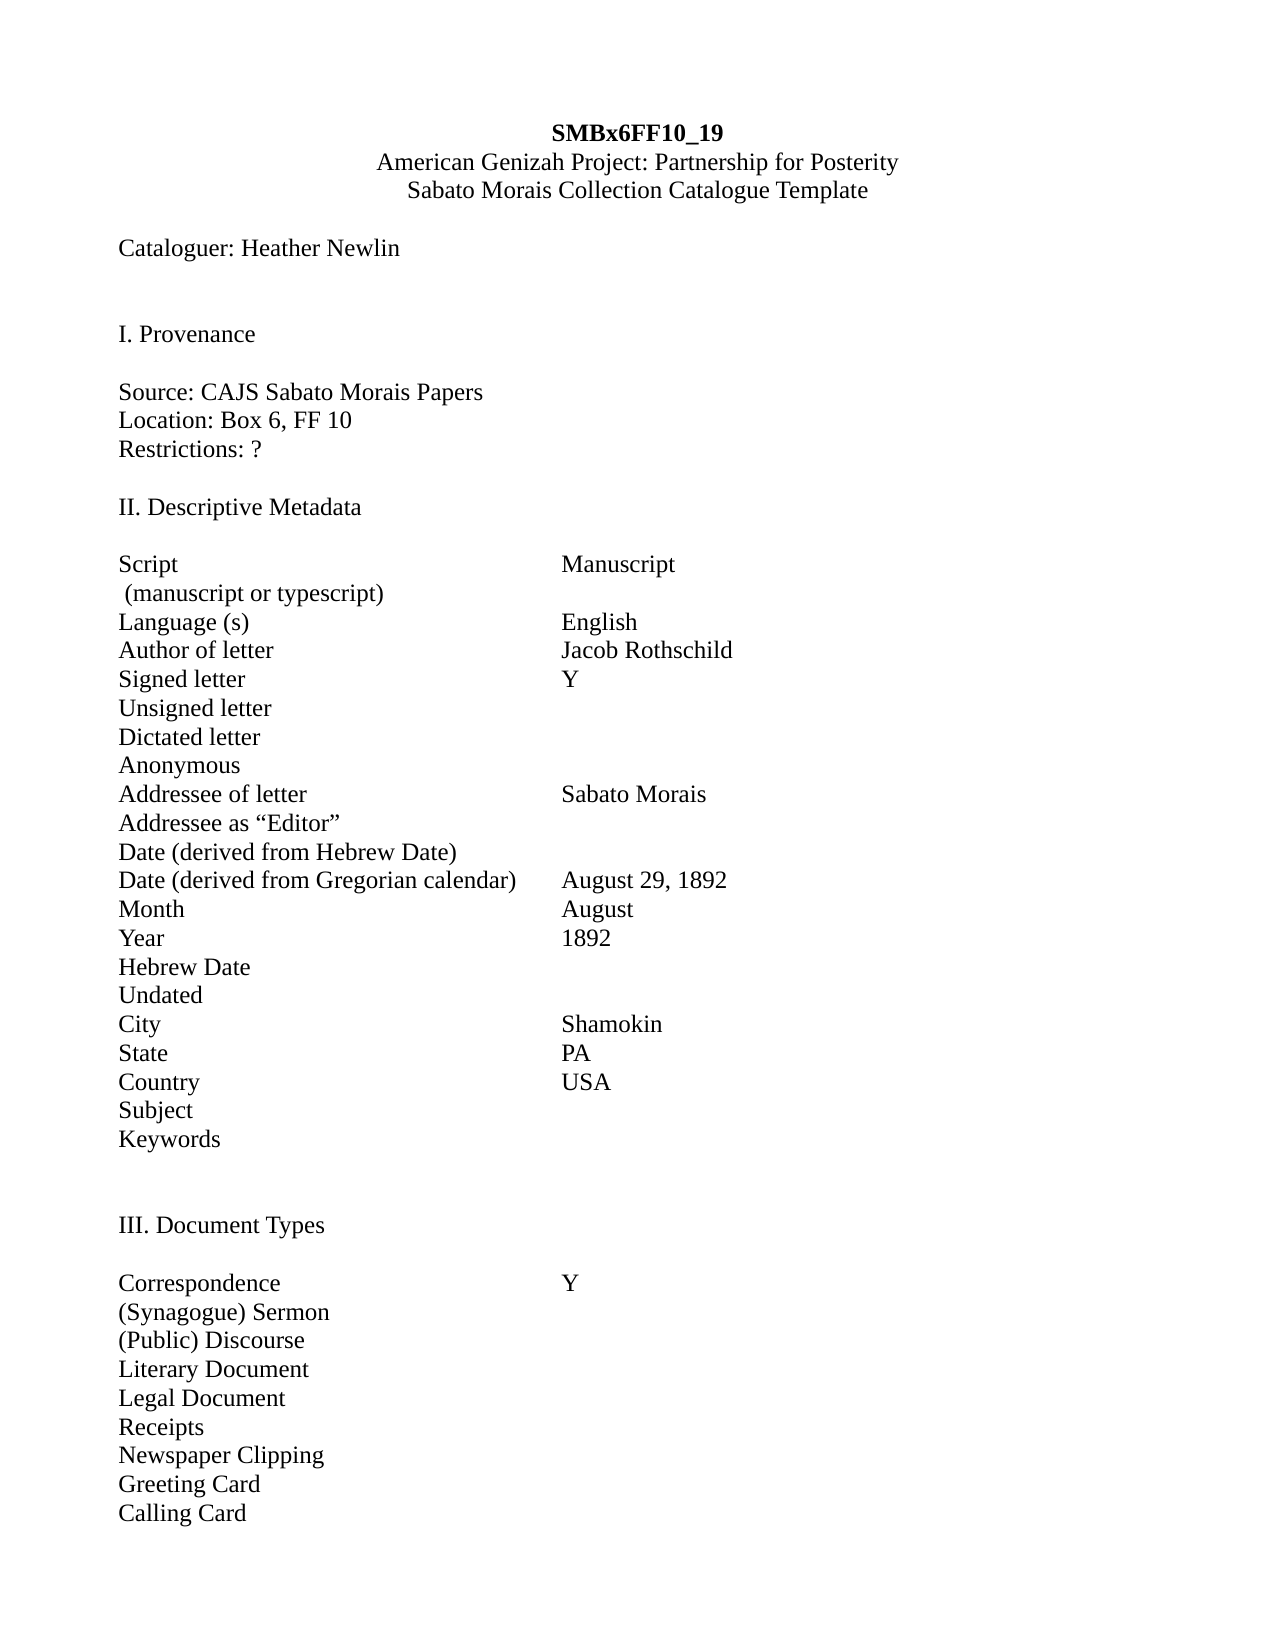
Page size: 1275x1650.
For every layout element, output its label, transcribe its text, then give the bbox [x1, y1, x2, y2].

text Dictated letter [118, 722, 1157, 751]
text Sabato Morais Collection Catalogue Template [118, 176, 1157, 204]
text City Shamokin [118, 1009, 1157, 1038]
text Subject [118, 1096, 1157, 1124]
text Legal Document [118, 1383, 1157, 1412]
text Literary Document [118, 1354, 1157, 1383]
text Location: Box 6, FF 10 [118, 406, 1157, 434]
text Language (s) English [118, 607, 1157, 636]
text Month August [118, 894, 1157, 923]
text Undated [118, 981, 1157, 1009]
text Keywords [118, 1124, 1157, 1153]
text American Genizah Project: Partnership for Posterity [118, 147, 1157, 176]
text II. Descriptive Metadata [118, 492, 1157, 521]
text Country USA [118, 1067, 1157, 1096]
text Signed letter Y [118, 664, 1157, 693]
text (Public) Discourse [118, 1326, 1157, 1354]
text (manuscript or typescript) [118, 578, 1157, 607]
text I. Provenance [118, 319, 1157, 348]
text Receipts [118, 1412, 1157, 1441]
text Date (derived from Hebrew Date) [118, 837, 1157, 866]
text Anonymous [118, 751, 1157, 779]
text Unsigned letter [118, 693, 1157, 722]
text Addressee as “Editor” [118, 808, 1157, 837]
text (Synagogue) Sermon [118, 1297, 1157, 1326]
text SMBx6FF10_19 [118, 118, 1157, 147]
text Addressee of letter Sabato Morais [118, 779, 1157, 808]
text Script Manuscript [118, 549, 1157, 578]
text Date (derived from Gregorian calendar) August 29, 1892 [118, 866, 1157, 894]
text Source: CAJS Sabato Morais Papers [118, 377, 1157, 406]
text Cataloguer: Heather Newlin [118, 233, 1157, 262]
text Correspondence Y [118, 1268, 1157, 1297]
text Author of letter Jacob Rothschild [118, 636, 1157, 664]
text Greeting Card [118, 1469, 1157, 1498]
text Restrictions: ? [118, 434, 1157, 463]
text Calling Card [118, 1498, 1157, 1527]
text Year 1892 [118, 923, 1157, 952]
text III. Document Types [118, 1211, 1157, 1239]
text Hebrew Date [118, 952, 1157, 981]
text Newspaper Clipping [118, 1441, 1157, 1469]
text State PA [118, 1038, 1157, 1067]
